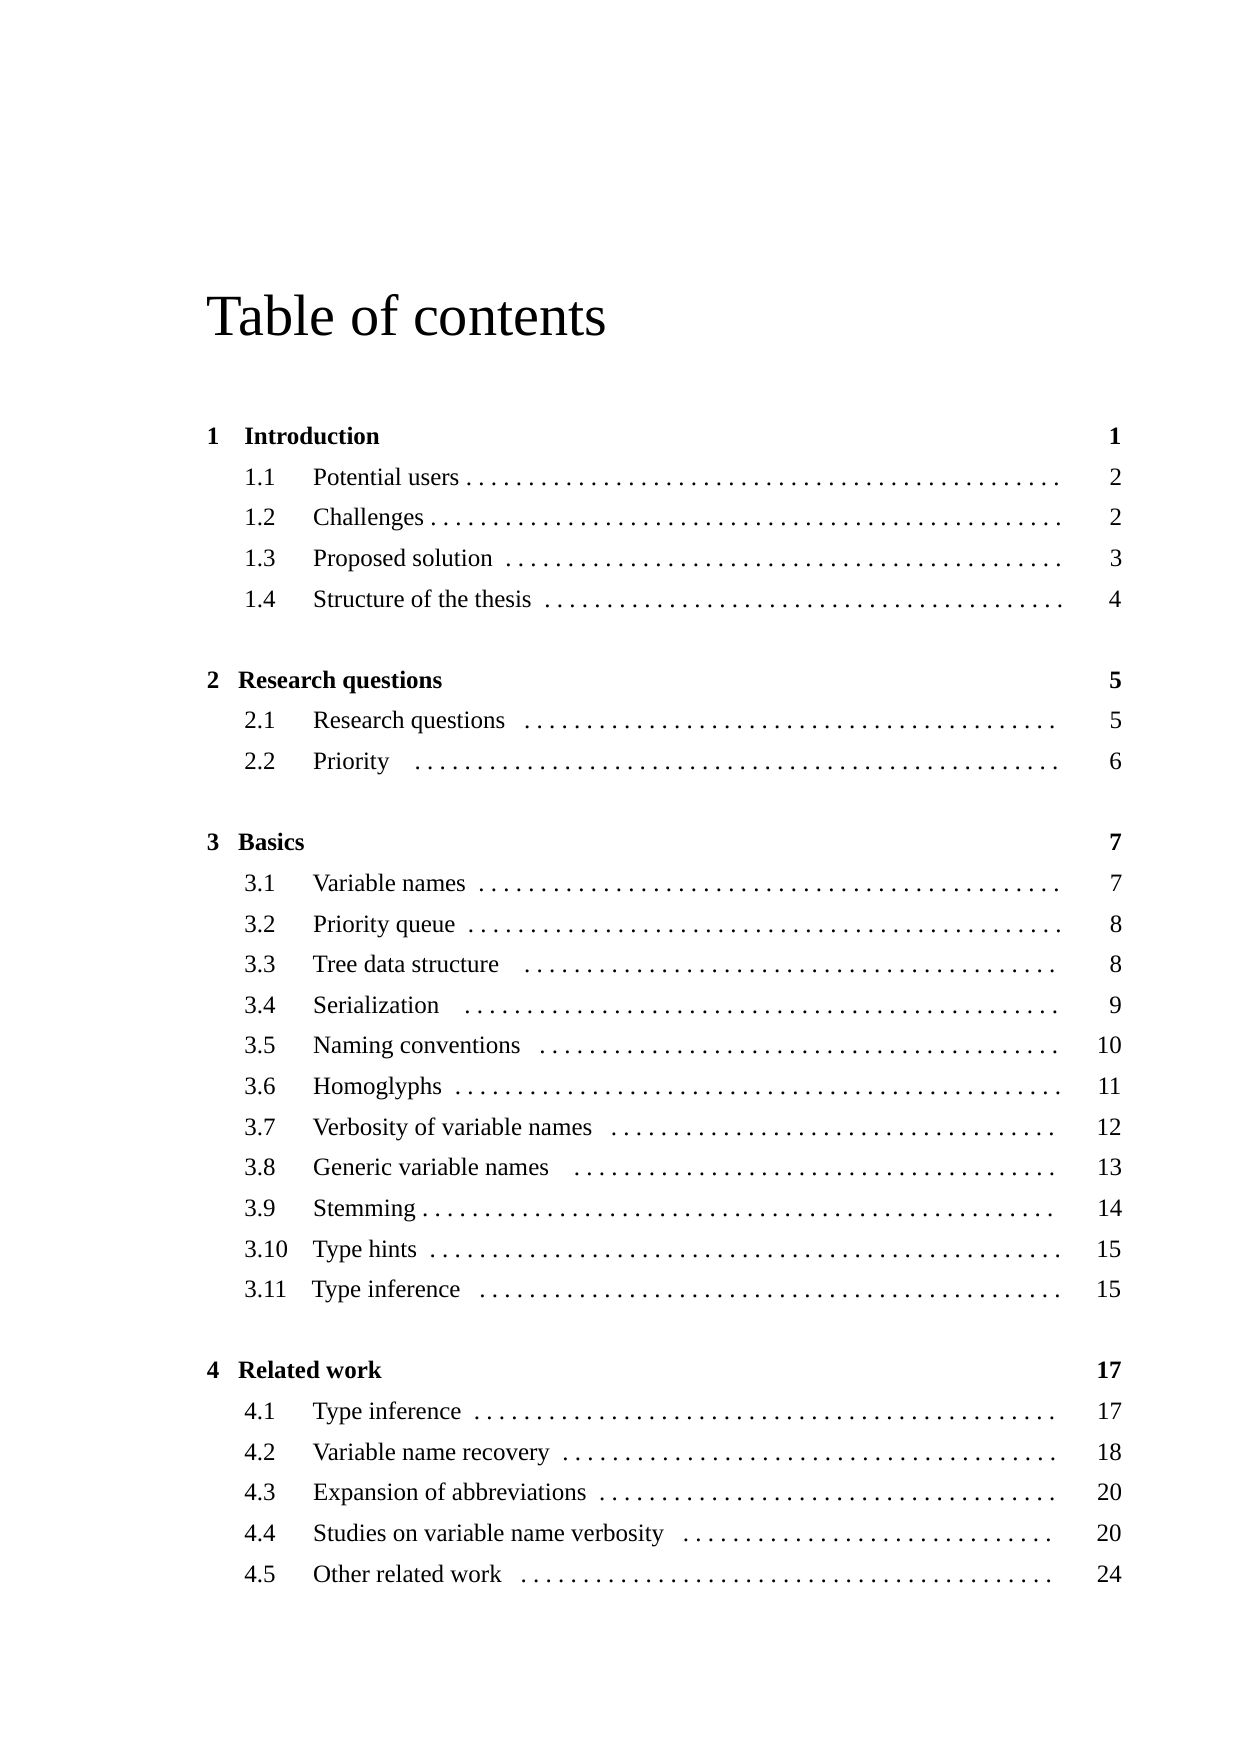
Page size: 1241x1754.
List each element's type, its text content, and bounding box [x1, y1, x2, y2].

text 4.5 Other related work . . . . . . . . . . . . . . . . . . . . . . . . . . . . . . . . . . . . . . . . . . . 24 [207, 1559, 1122, 1587]
text 4.2 Variable name recovery . . . . . . . . . . . . . . . . . . . . . . . . . . . . . . . . . . . . . . . . 18 [207, 1437, 1122, 1466]
text 3.7 Verbosity of variable names . . . . . . . . . . . . . . . . . . . . . . . . . . . . . . . . . . . . 12 [207, 1112, 1122, 1141]
text 1.1 Potential users . . . . . . . . . . . . . . . . . . . . . . . . . . . . . . . . . . . . . . . . . . . . . . . . 2 [207, 462, 1122, 491]
text 3.1 Variable names . . . . . . . . . . . . . . . . . . . . . . . . . . . . . . . . . . . . . . . . . . . . . . . 7 [207, 868, 1122, 897]
text 3 Basics 7 [207, 827, 1122, 856]
text 3.6 Homoglyphs . . . . . . . . . . . . . . . . . . . . . . . . . . . . . . . . . . . . . . . . . . . . . . . . . 11 [207, 1071, 1122, 1100]
text 4 Related work 17 [207, 1356, 1122, 1384]
text 3.5 Naming conventions . . . . . . . . . . . . . . . . . . . . . . . . . . . . . . . . . . . . . . . . . . 10 [207, 1031, 1122, 1059]
text 2 Research questions 5 [207, 665, 1122, 694]
text 3.3 Tree data structure . . . . . . . . . . . . . . . . . . . . . . . . . . . . . . . . . . . . . . . . . . . 8 [207, 949, 1122, 978]
text 4.4 Studies on variable name verbosity . . . . . . . . . . . . . . . . . . . . . . . . . . . . . . 20 [207, 1518, 1122, 1547]
text 4.3 Expansion of abbreviations . . . . . . . . . . . . . . . . . . . . . . . . . . . . . . . . . . . . . 20 [207, 1477, 1122, 1506]
text Table of contents [207, 281, 1122, 348]
text 3.4 Serialization . . . . . . . . . . . . . . . . . . . . . . . . . . . . . . . . . . . . . . . . . . . . . . . . 9 [207, 990, 1122, 1019]
text 1 Introduction 1 [207, 421, 1122, 450]
text 3.8 Generic variable names . . . . . . . . . . . . . . . . . . . . . . . . . . . . . . . . . . . . . . . 13 [207, 1152, 1122, 1181]
text 3.9 Stemming . . . . . . . . . . . . . . . . . . . . . . . . . . . . . . . . . . . . . . . . . . . . . . . . . . . 14 [207, 1193, 1122, 1222]
text 3.11 Type inference . . . . . . . . . . . . . . . . . . . . . . . . . . . . . . . . . . . . . . . . . . . . . . . 15 [207, 1274, 1122, 1303]
text 3.10 Type hints . . . . . . . . . . . . . . . . . . . . . . . . . . . . . . . . . . . . . . . . . . . . . . . . . . . 15 [207, 1234, 1122, 1262]
text 4.1 Type inference . . . . . . . . . . . . . . . . . . . . . . . . . . . . . . . . . . . . . . . . . . . . . . . 17 [207, 1396, 1122, 1425]
text 1.4 Structure of the thesis . . . . . . . . . . . . . . . . . . . . . . . . . . . . . . . . . . . . . . . . . . 4 [207, 584, 1122, 612]
text 3.2 Priority queue . . . . . . . . . . . . . . . . . . . . . . . . . . . . . . . . . . . . . . . . . . . . . . . . 8 [207, 909, 1122, 937]
text 2.2 Priority . . . . . . . . . . . . . . . . . . . . . . . . . . . . . . . . . . . . . . . . . . . . . . . . . . . . 6 [207, 746, 1122, 775]
text 1.3 Proposed solution . . . . . . . . . . . . . . . . . . . . . . . . . . . . . . . . . . . . . . . . . . . . . 3 [207, 543, 1122, 572]
text 2.1 Research questions . . . . . . . . . . . . . . . . . . . . . . . . . . . . . . . . . . . . . . . . . . . 5 [207, 706, 1122, 734]
text 1.2 Challenges . . . . . . . . . . . . . . . . . . . . . . . . . . . . . . . . . . . . . . . . . . . . . . . . . . . 2 [207, 502, 1122, 531]
